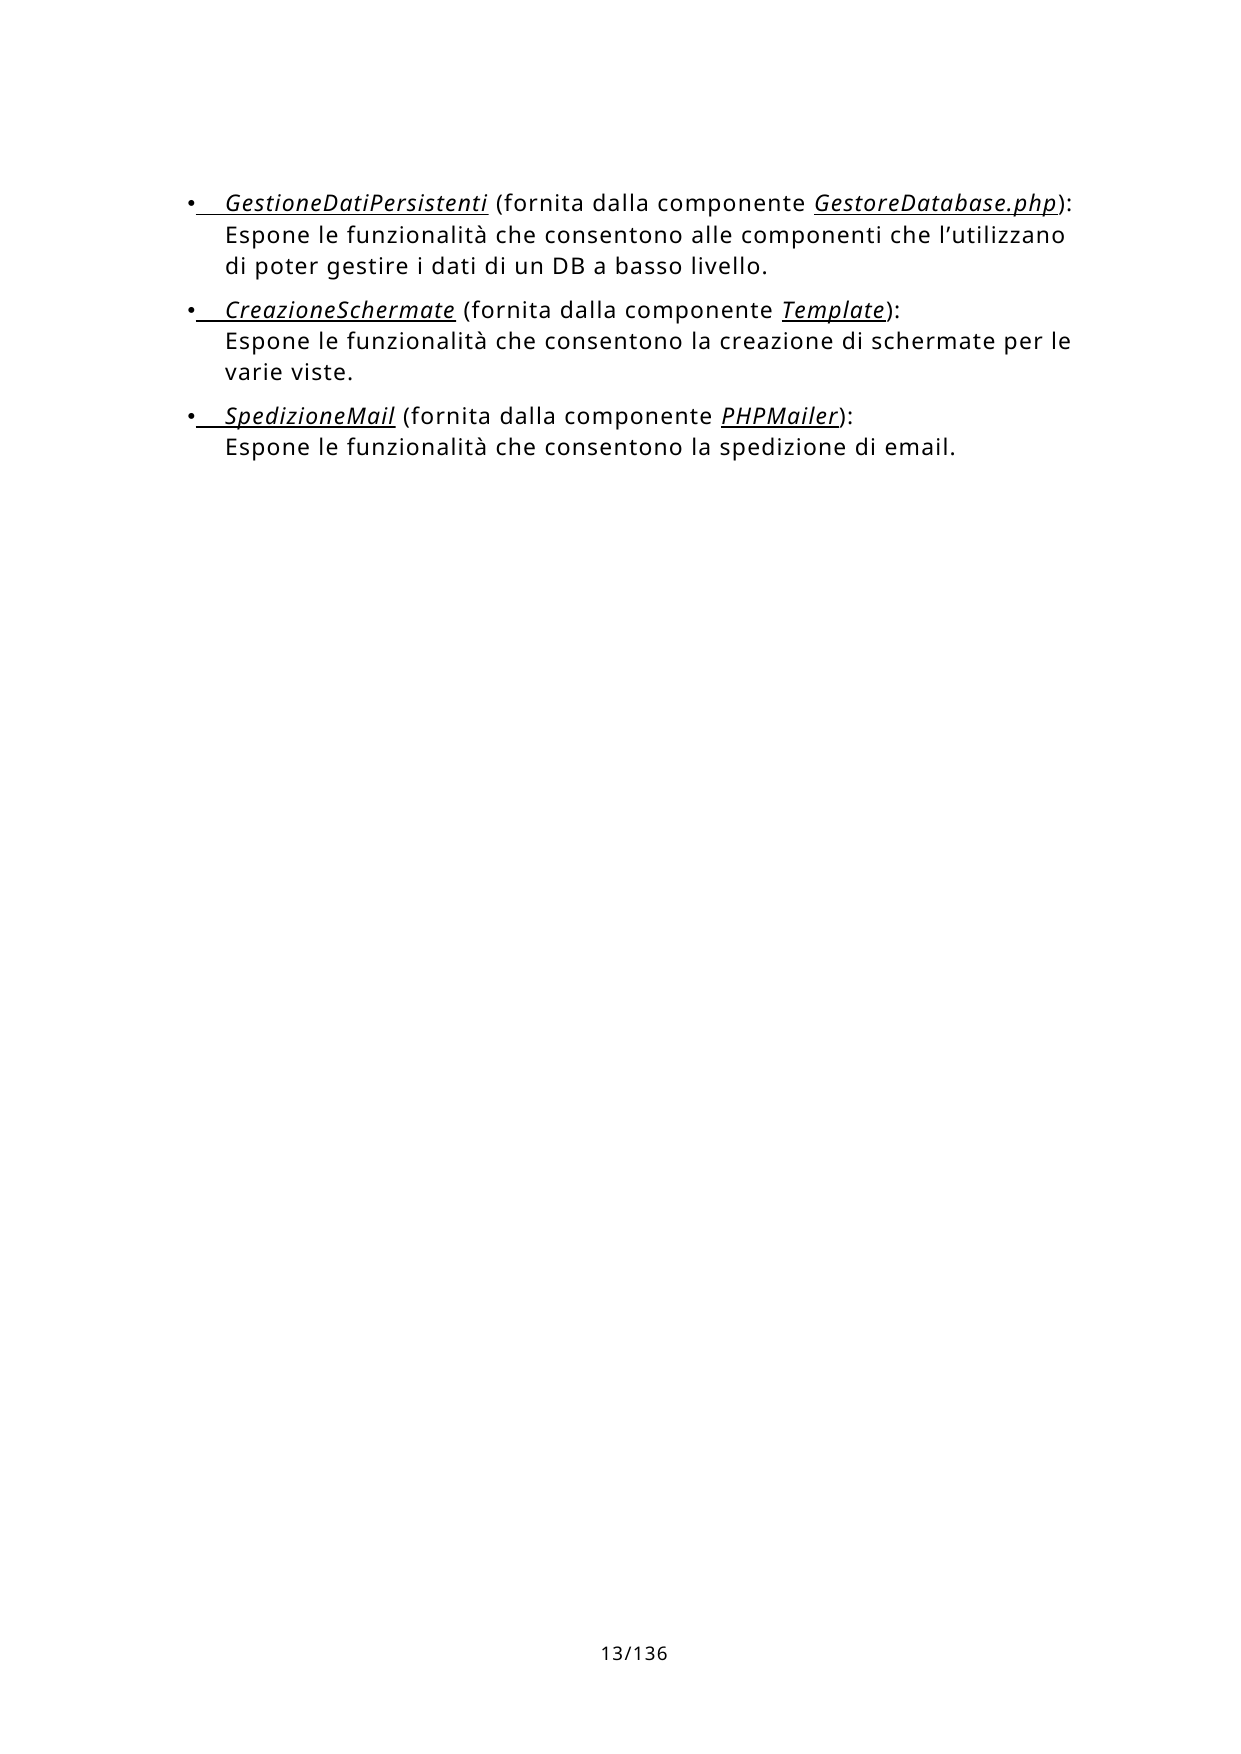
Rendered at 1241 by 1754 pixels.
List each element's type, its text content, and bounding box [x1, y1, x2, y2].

list CreazioneSchermate (fornita dalla componente Template): Espone le funzionalità che consentono la creazione di schermate per le varie viste. [187, 293, 1090, 387]
list SpedizioneMail (fornita dalla componente PHPMailer): Espone le funzionalità che consentono la spedizione di email. [187, 400, 1090, 462]
list GestioneDatiPersistenti (fornita dalla componente GestoreDatabase.php): Espone le funzionalità che consentono alle componenti che l’utilizzano di poter gestire i dati di un DB a basso livello. [187, 187, 1090, 281]
